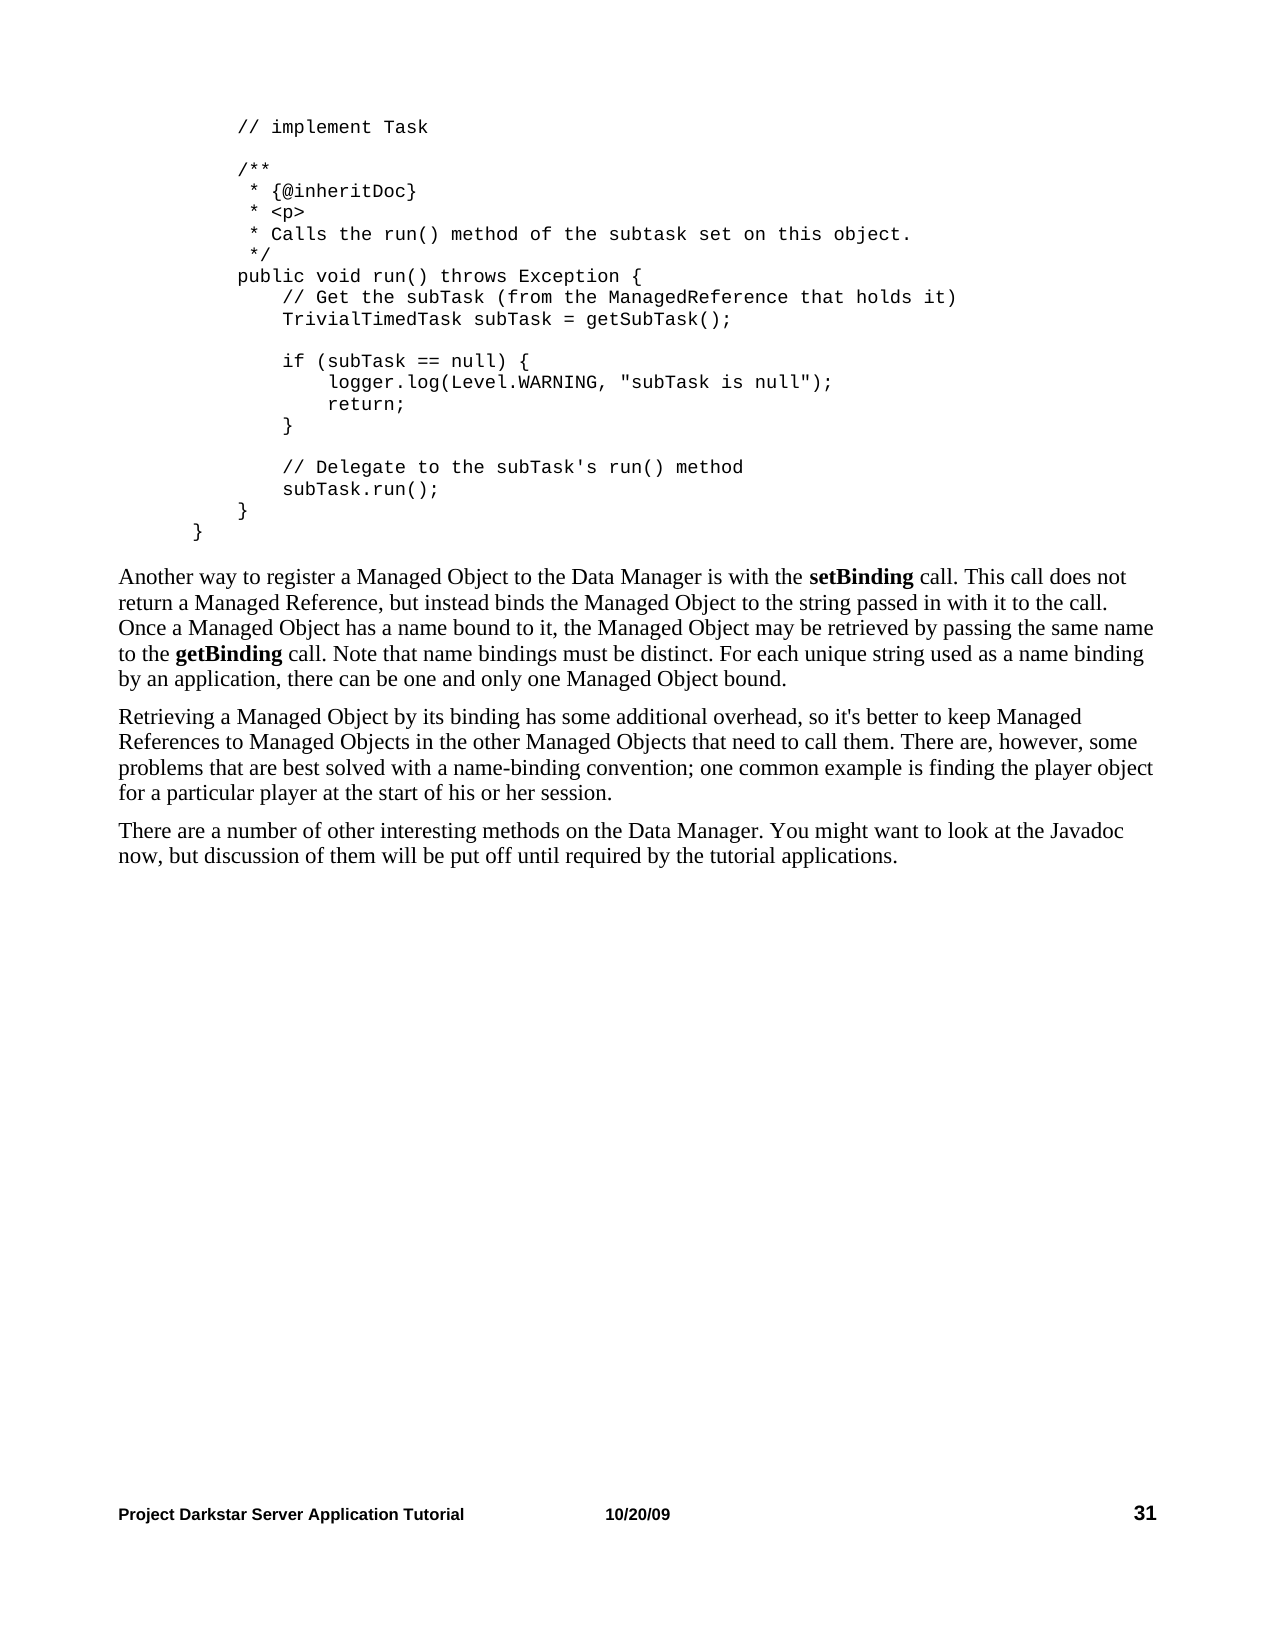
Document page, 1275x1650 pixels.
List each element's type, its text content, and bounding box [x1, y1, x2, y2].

text } [192, 501, 1098, 522]
text * <p> [192, 203, 1098, 224]
text // implement Task [192, 118, 1098, 139]
text return; [192, 394, 1098, 416]
text public void run() throws Exception { [192, 267, 1098, 288]
text There are a number of other interesting methods on the Data Manager. You might want to look at the Javadoc now, but discussion of them will be put off until required by the tutorial applications. [118, 818, 1157, 869]
text * {@inheritDoc} [192, 182, 1098, 203]
text TrivialTimedTask subTask = getSubTask(); [192, 309, 1098, 331]
text // Delegate to the subTask's run() method [192, 458, 1098, 479]
text /** [192, 161, 1098, 182]
text * Calls the run() method of the subtask set on this object. [192, 224, 1098, 246]
text Another way to register a Managed Object to the Data Manager is with the setBinding call. This call does not return a Managed Reference, but instead binds the Managed Object to the string passed in with it to the call. Once a Managed Object has a name bound to it, the Managed Object may be retrieved by passing the same name to the getBinding call. Note that name bindings must be distinct. For each unique string used as a name binding by an application, there can be one and only one Managed Object bound. [118, 564, 1157, 691]
text logger.log(Level.WARNING, "subTask is null"); [192, 373, 1098, 394]
text // Get the subTask (from the ManagedReference that holds it) [192, 288, 1098, 309]
text */ [192, 246, 1098, 267]
text subTask.run(); [192, 479, 1098, 501]
text if (subTask == null) { [192, 352, 1098, 373]
text } [192, 522, 1098, 564]
text Retrieving a Managed Object by its binding has some additional overhead, so it's better to keep Managed References to Managed Objects in the other Managed Objects that need to call them. There are, however, some problems that are best solved with a name-binding convention; one common example is finding the player object for a particular player at the start of his or her session. [118, 704, 1157, 806]
text } [192, 416, 1098, 437]
